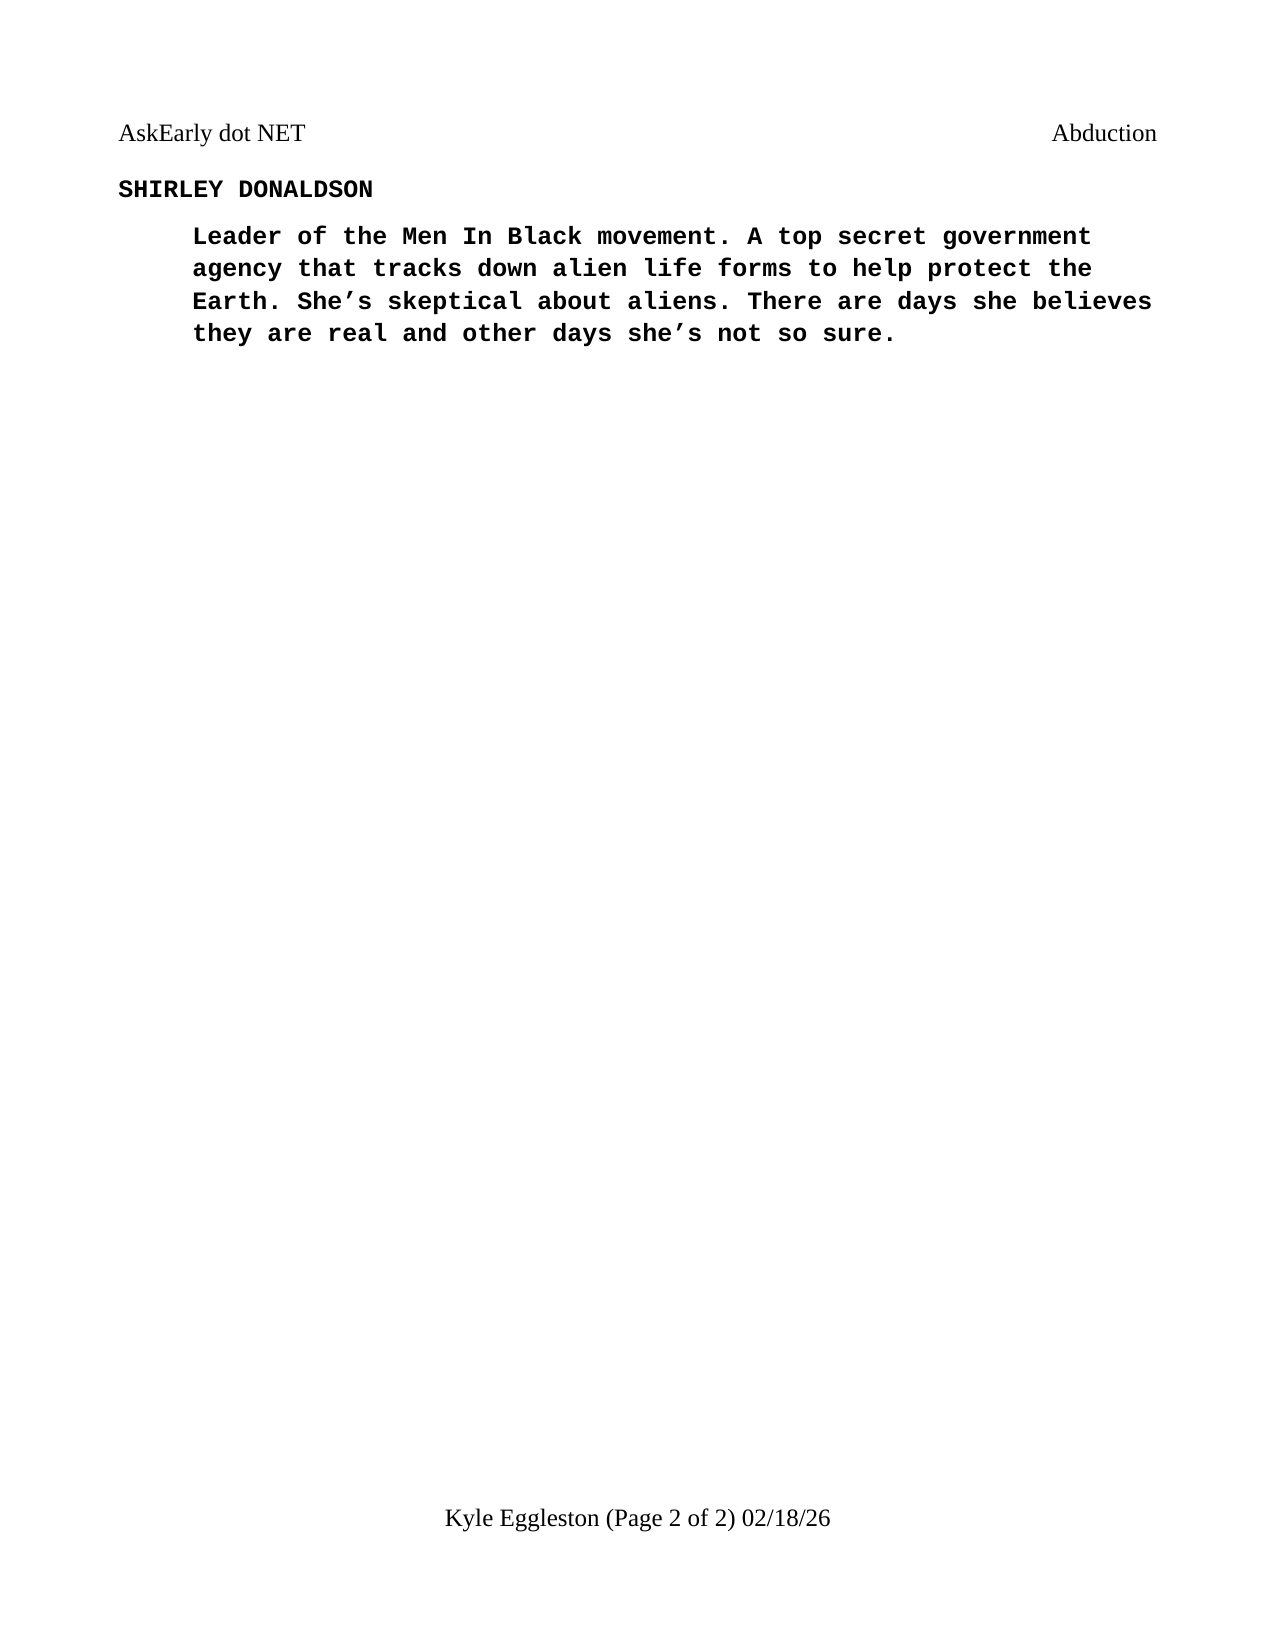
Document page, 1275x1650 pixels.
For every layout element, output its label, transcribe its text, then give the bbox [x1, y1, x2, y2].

text Leader of the Men In Black movement. A top secret government agency that tracks down alien life forms to help protect the Earth. She’s skeptical about aliens. There are days she believes they are real and other days she’s not so sure. [192, 223, 1157, 349]
text SHIRLEY DONALDSON [118, 176, 1157, 205]
